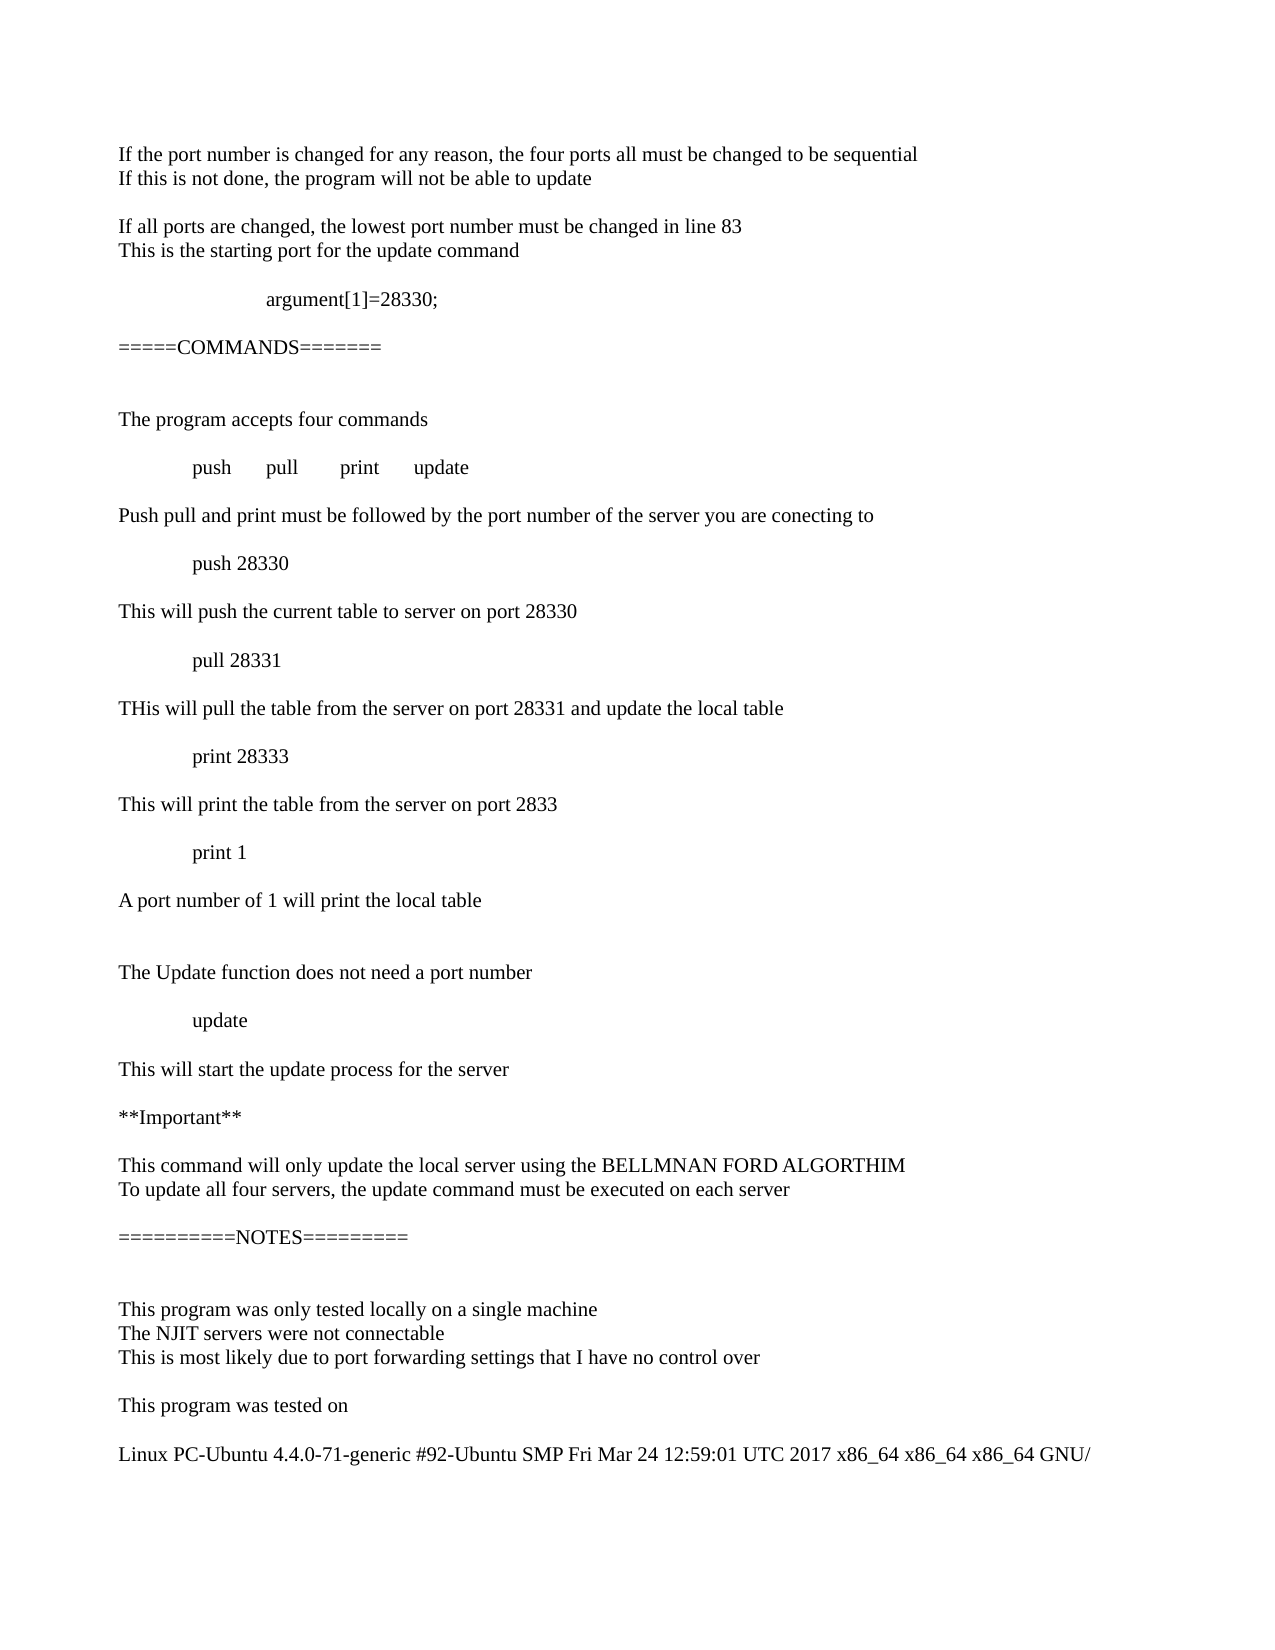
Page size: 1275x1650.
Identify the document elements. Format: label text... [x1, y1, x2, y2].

text This program was tested on [118, 1393, 1157, 1417]
text This will push the current table to server on port 28330 [118, 599, 1157, 623]
text ==========NOTES========= [118, 1225, 1157, 1249]
text This will print the table from the server on port 2833 [118, 792, 1157, 816]
text Linux PC-Ubuntu 4.4.0-71-generic #92-Ubuntu SMP Fri Mar 24 12:59:01 UTC 2017 x86_64 x86_64 x86_64 GNU/ [118, 1442, 1157, 1466]
text argument[1]=28330; [118, 287, 1157, 311]
text This is most likely due to port forwarding settings that I have no control over [118, 1345, 1157, 1369]
text This command will only update the local server using the BELLMNAN FORD ALGORTHIM [118, 1153, 1157, 1177]
text This will start the update process for the server [118, 1057, 1157, 1081]
text **Important** [118, 1105, 1157, 1129]
text print 1 [118, 840, 1157, 864]
text A port number of 1 will print the local table [118, 888, 1157, 912]
text Push pull and print must be followed by the port number of the server you are conecting to [118, 503, 1157, 527]
text update [118, 1008, 1157, 1032]
text pull 28331 [118, 647, 1157, 672]
text THis will pull the table from the server on port 28331 and update the local table [118, 696, 1157, 720]
text print 28333 [118, 744, 1157, 768]
text The Update function does not need a port number [118, 960, 1157, 984]
text This program was only tested locally on a single machine [118, 1297, 1157, 1321]
text To update all four servers, the update command must be executed on each server [118, 1177, 1157, 1201]
text push 28330 [118, 551, 1157, 575]
text If the port number is changed for any reason, the four ports all must be changed to be sequential [118, 142, 1157, 166]
text This is the starting port for the update command [118, 238, 1157, 262]
text =====COMMANDS======= [118, 335, 1157, 359]
text If all ports are changed, the lowest port number must be changed in line 83 [118, 214, 1157, 238]
text If this is not done, the program will not be able to update [118, 166, 1157, 190]
text The program accepts four commands [118, 407, 1157, 431]
text The NJIT servers were not connectable [118, 1321, 1157, 1345]
text push pull print update [118, 455, 1157, 479]
